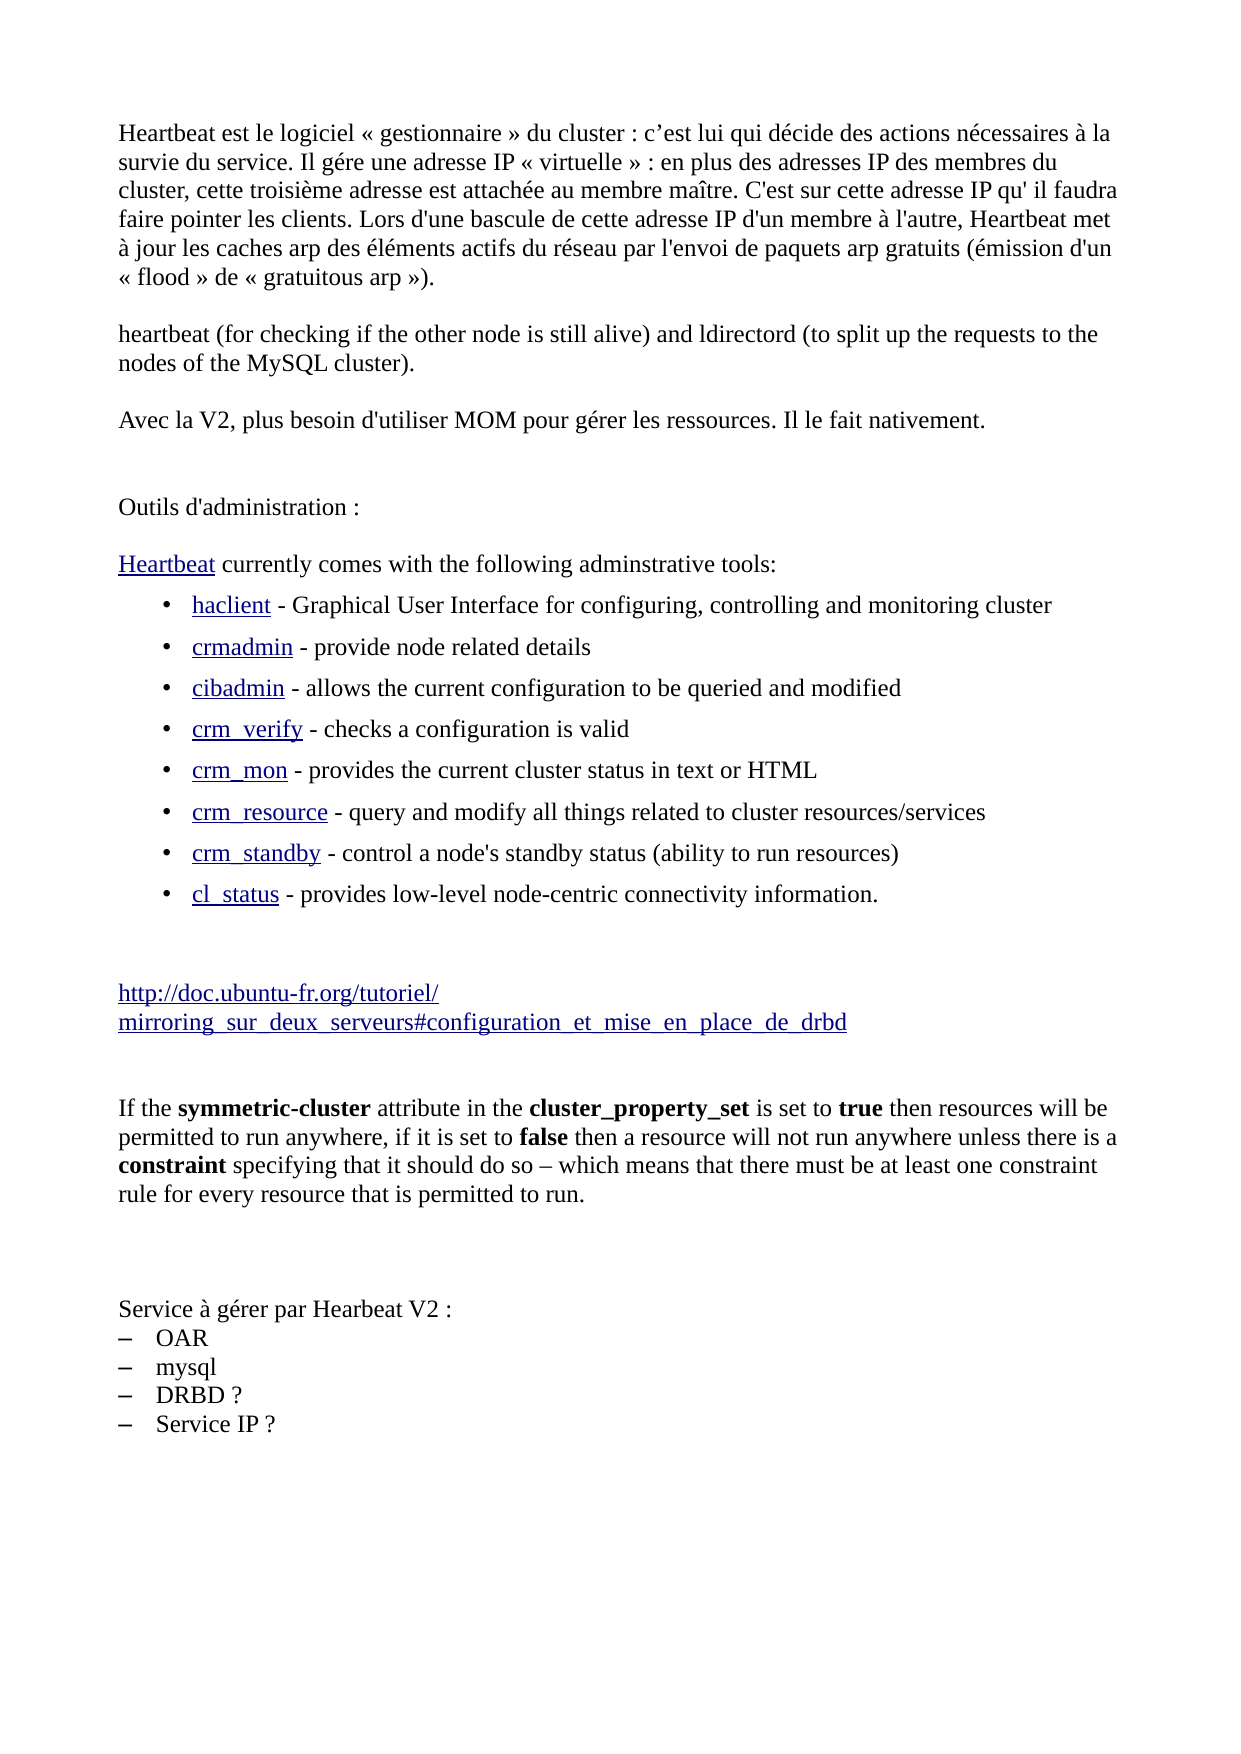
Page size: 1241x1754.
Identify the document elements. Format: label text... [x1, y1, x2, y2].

list cibadmin - allows the current configuration to be queried and modified [162, 673, 1122, 702]
list Service IP ? [118, 1409, 1122, 1438]
list crm_verify - checks a configuration is valid [162, 714, 1122, 743]
list crm_resource - query and modify all things related to cluster resources/services [162, 797, 1122, 826]
text Avec la V2, plus besoin d'utiliser MOM pour gérer les ressources. Il le fait nativement. [118, 406, 1122, 434]
text heartbeat (for checking if the other node is still alive) and ldirectord (to split up the requests to the nodes of the MySQL cluster). [118, 319, 1122, 377]
list cl_status - provides low-level node-centric connectivity information. [162, 879, 1122, 908]
list crmadmin - provide node related details [162, 632, 1122, 661]
text Heartbeat est le logiciel « gestionnaire » du cluster : c’est lui qui décide des actions nécessaires à la survie du service. Il gére une adresse IP « virtuelle » : en plus des adresses IP des membres du cluster, cette troisième adresse est attachée au membre maître. C'est sur cette adresse IP qu' il faudra faire pointer les clients. Lors d'une bascule de cette adresse IP d'un membre à l'autre, Heartbeat met à jour les caches arp des éléments actifs du réseau par l'envoi de paquets arp gratuits (émission d'un « flood » de « gratuitous arp »). [118, 118, 1122, 291]
list DRBD ? [118, 1381, 1122, 1409]
text Heartbeat currently comes with the following adminstrative tools: [118, 549, 1122, 578]
text If the symmetric-cluster attribute in the cluster_property_set is set to true then resources will be permitted to run anywhere, if it is set to false then a resource will not run anywhere unless there is a constraint specifying that it should do so – which means that there must be at least one constraint rule for every resource that is permitted to run. [118, 1093, 1122, 1208]
list OAR [118, 1323, 1122, 1352]
list mysql [118, 1352, 1122, 1381]
text Service à gérer par Hearbeat V2 : [118, 1294, 1122, 1323]
text Outils d'administration : [118, 492, 1122, 521]
list haclient - Graphical User Interface for configuring, controlling and monitoring cluster [162, 591, 1122, 619]
list crm_standby - control a node's standby status (ability to run resources) [162, 838, 1122, 867]
text http://doc.ubuntu-fr.org/tutoriel/mirroring_sur_deux_serveurs#configuration_et_mise_en_place_de_drbd [118, 978, 1122, 1036]
list crm_mon - provides the current cluster status in text or HTML [162, 756, 1122, 784]
